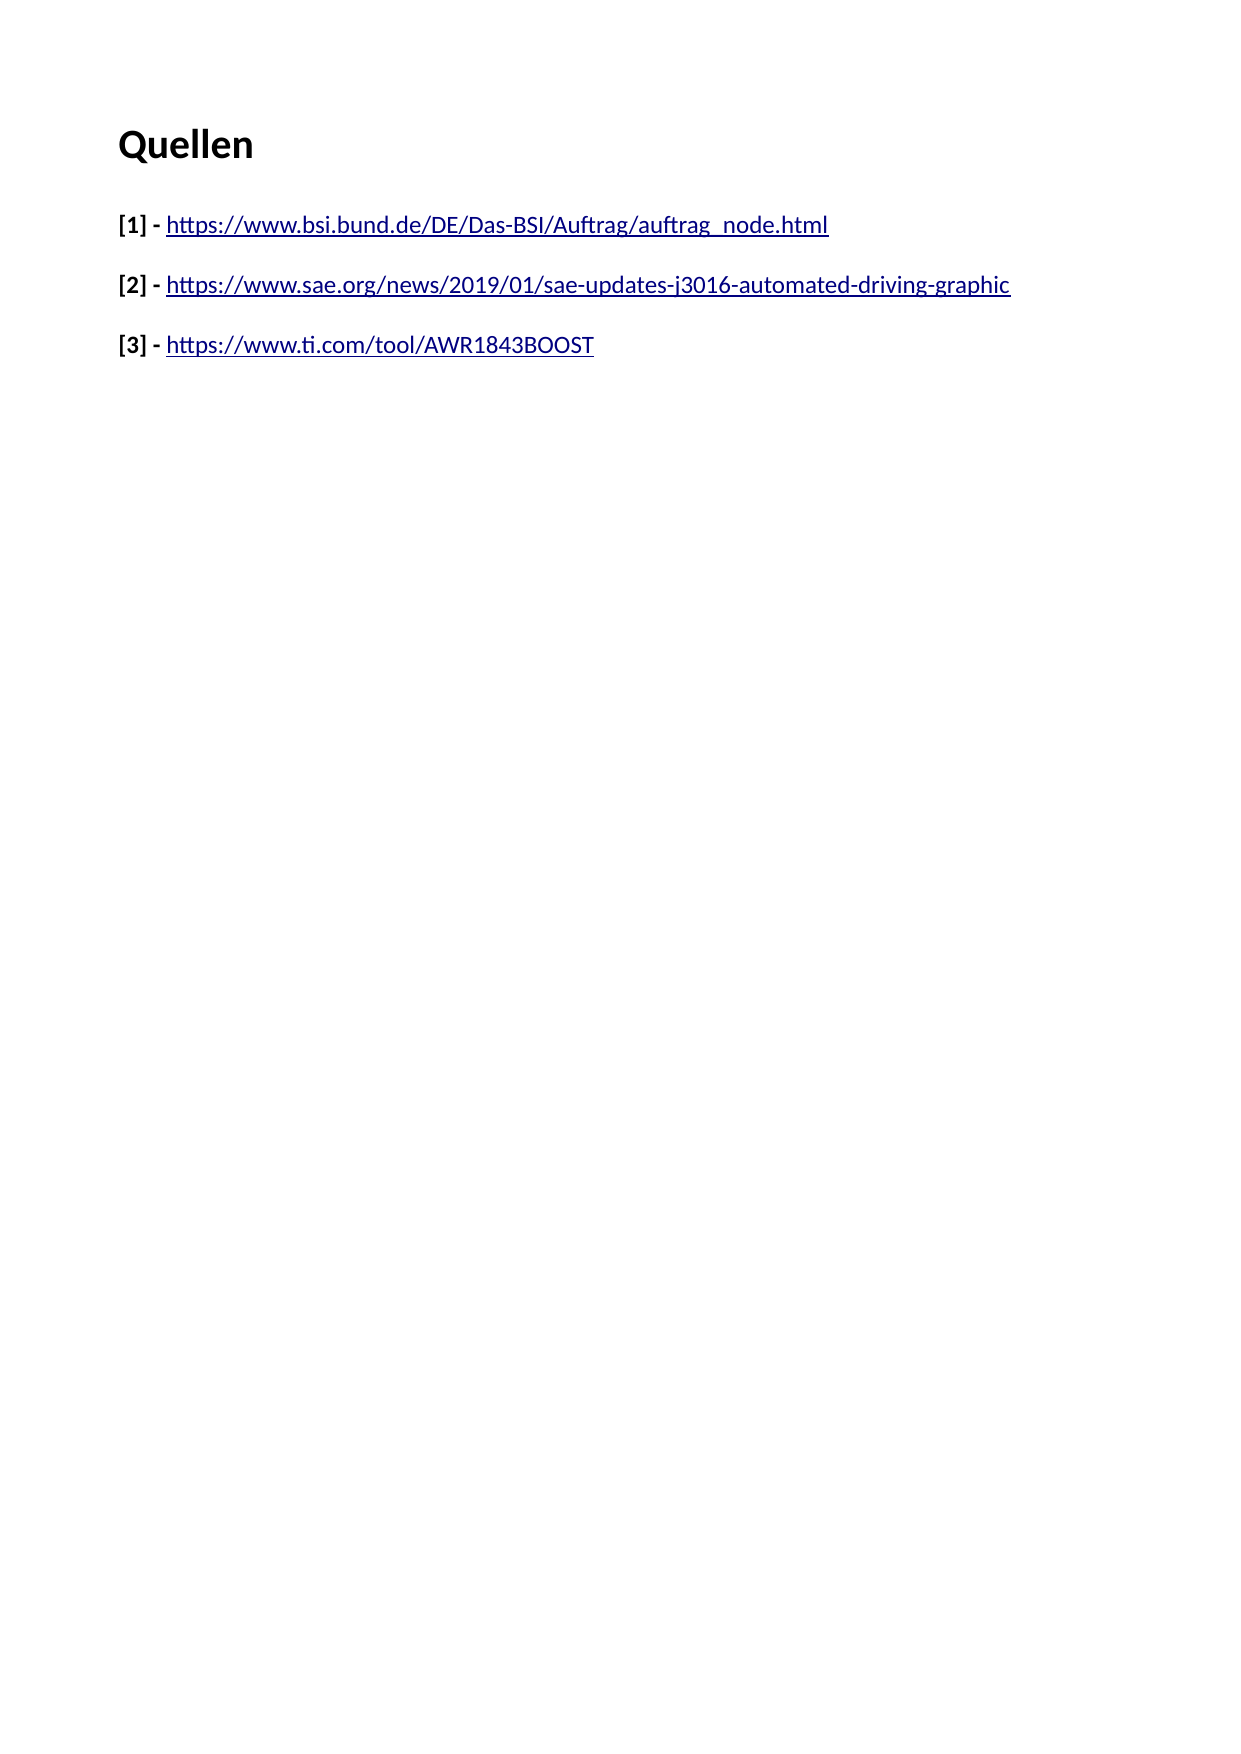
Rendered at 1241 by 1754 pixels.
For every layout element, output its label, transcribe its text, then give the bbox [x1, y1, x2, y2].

text [1] - https://www.bsi.bund.de/DE/Das-BSI/Auftrag/auftrag_node.html [118, 209, 1122, 239]
text [2] - https://www.sae.org/news/2019/01/sae-updates-j3016-automated-driving-graphic [118, 269, 1122, 300]
text Quellen [118, 118, 1122, 169]
text [3] - https://www.ti.com/tool/AWR1843BOOST [118, 329, 1122, 360]
